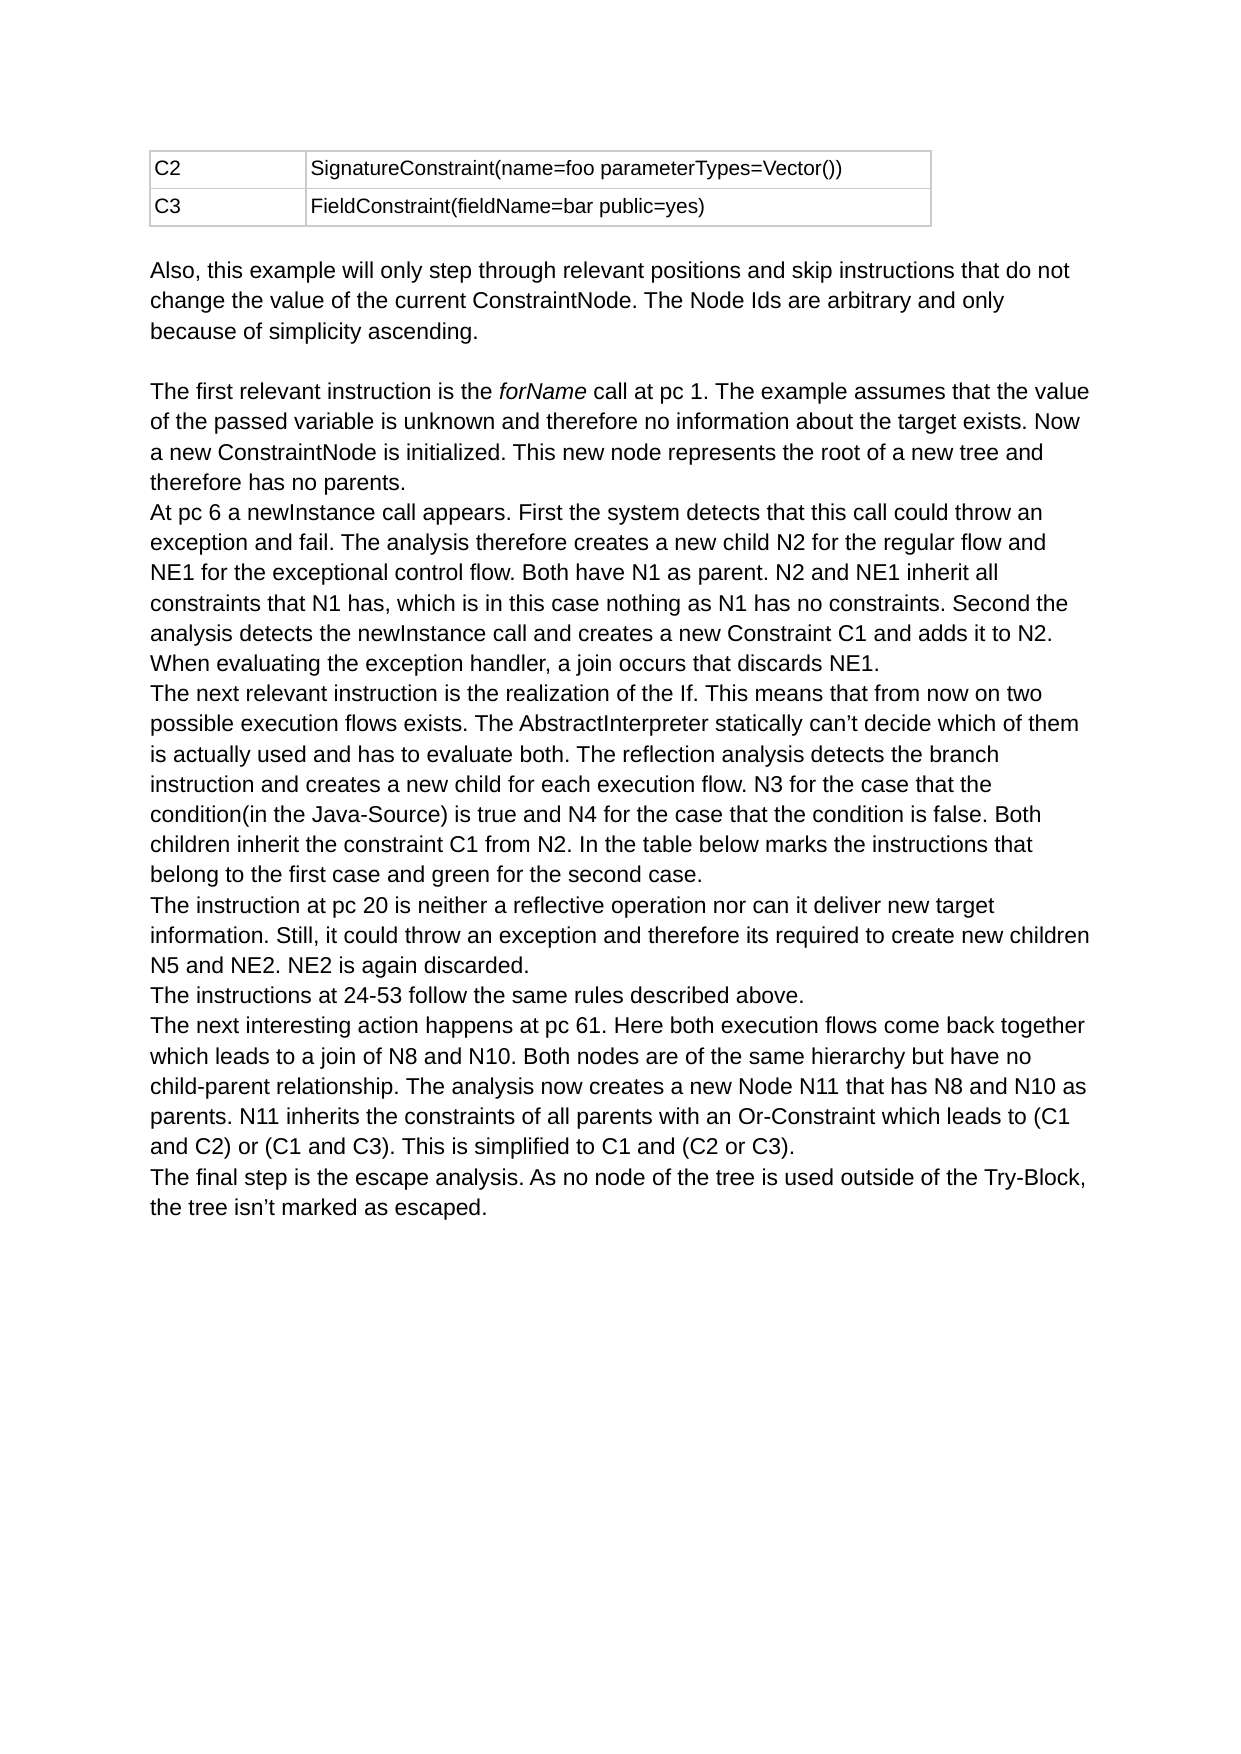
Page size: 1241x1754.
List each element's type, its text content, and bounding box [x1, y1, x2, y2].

table_cell C3 [151, 189, 305, 225]
text The instructions at 24-53 follow the same rules described above. [150, 982, 1091, 1008]
table_cell SignatureConstraint(name=foo parameterTypes=Vector()) [307, 152, 930, 188]
text The final step is the escape analysis. As no node of the tree is used outside of the Try-Block, the tree isn’t marked as escaped. [150, 1163, 1091, 1220]
text The next relevant instruction is the realization of the If. This means that from now on two possible execution flows exists. The AbstractInterpreter statically can’t decide which of them is actually used and has to evaluate both. The reflection analysis detects the branch instruction and creates a new child for each execution flow. N3 for the case that the condition(in the Java-Source) is true and N4 for the case that the condition is false. Both children inherit the constraint C1 from N2. In the table below marks the instructions that belong to the first case and green for the second case. [150, 680, 1091, 888]
text The first relevant instruction is the forName call at pc 1. The example assumes that the value of the passed variable is unknown and therefore no information about the target exists. Now a new ConstraintNode is initialized. This new node represents the root of a new tree and therefore has no parents. [150, 378, 1091, 495]
table_cell C2 [151, 152, 305, 188]
text The instruction at pc 20 is neither a reflective operation nor can it deliver new target information. Still, it could throw an exception and therefore its required to create new children N5 and NE2. NE2 is again discarded. [150, 892, 1091, 978]
text The next interesting action happens at pc 61. Here both execution flows come back together which leads to a join of N8 and N10. Both nodes are of the same hierarchy but have no child-parent relationship. The analysis now creates a new Node N11 that has N8 and N10 as parents. N11 inherits the constraints of all parents with an Or-Constraint which leads to (C1 and C2) or (C1 and C3). This is simplified to C1 and (C2 or C3). [150, 1012, 1091, 1159]
table_cell FieldConstraint(fieldName=bar public=yes) [307, 189, 930, 225]
text Also, this example will only step through relevant positions and skip instructions that do not change the value of the current ConstraintNode. The Node Ids are arbitrary and only because of simplicity ascending. [150, 257, 1091, 344]
text At pc 6 a newInstance call appears. First the system detects that this call could throw an exception and fail. The analysis therefore creates a new child N2 for the regular flow and NE1 for the exceptional control flow. Both have N1 as parent. N2 and NE1 inherit all constraints that N1 has, which is in this case nothing as N1 has no constraints. Second the analysis detects the newInstance call and creates a new Constraint C1 and adds it to N2. When evaluating the exception handler, a join occurs that discards NE1. [150, 499, 1091, 676]
